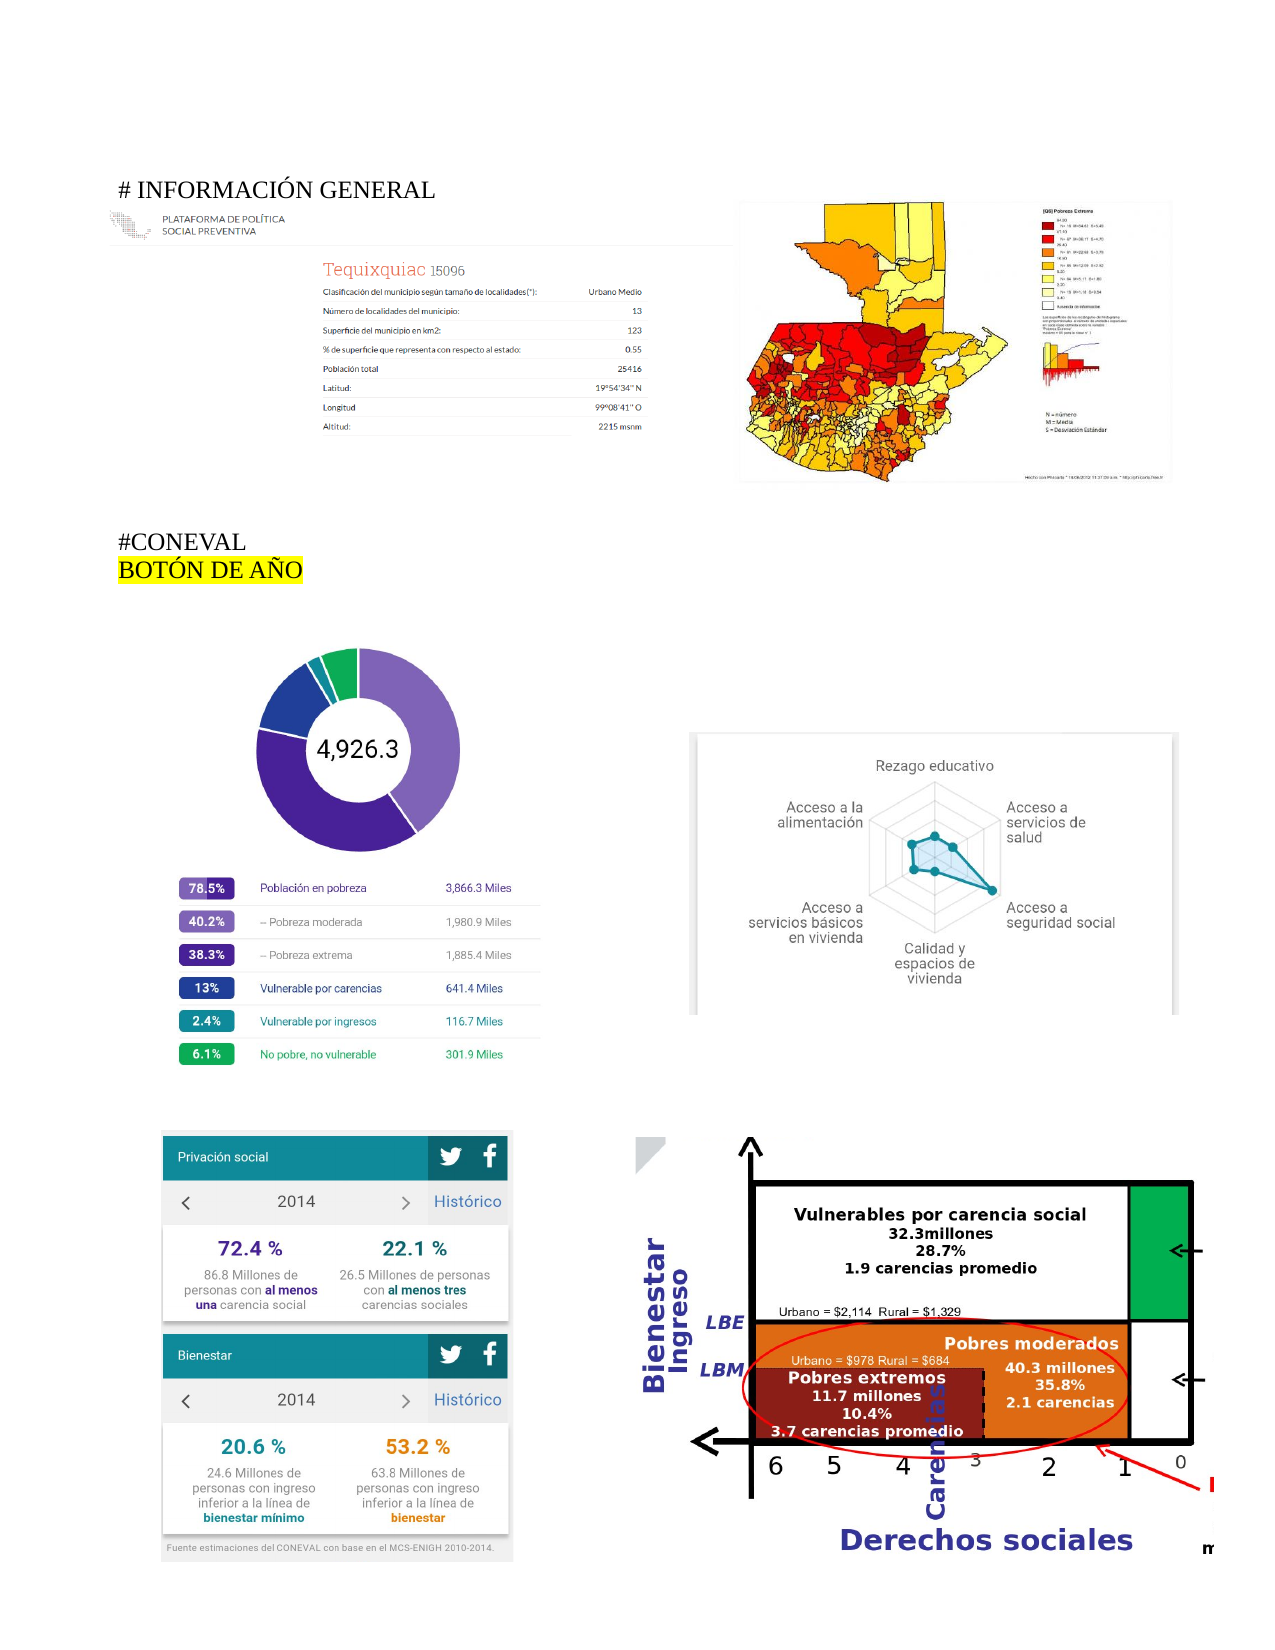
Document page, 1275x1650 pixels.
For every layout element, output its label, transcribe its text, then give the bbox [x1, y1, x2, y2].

picture [161, 1130, 514, 1562]
picture [635, 1137, 1214, 1571]
picture [172, 642, 544, 1073]
text #CONEVAL [118, 527, 1157, 556]
picture [689, 751, 1180, 1015]
text BOTÓN DE AÑO [118, 556, 1157, 584]
picture [109, 193, 1177, 490]
text # INFORMACIÓN GENERAL [118, 176, 1157, 204]
